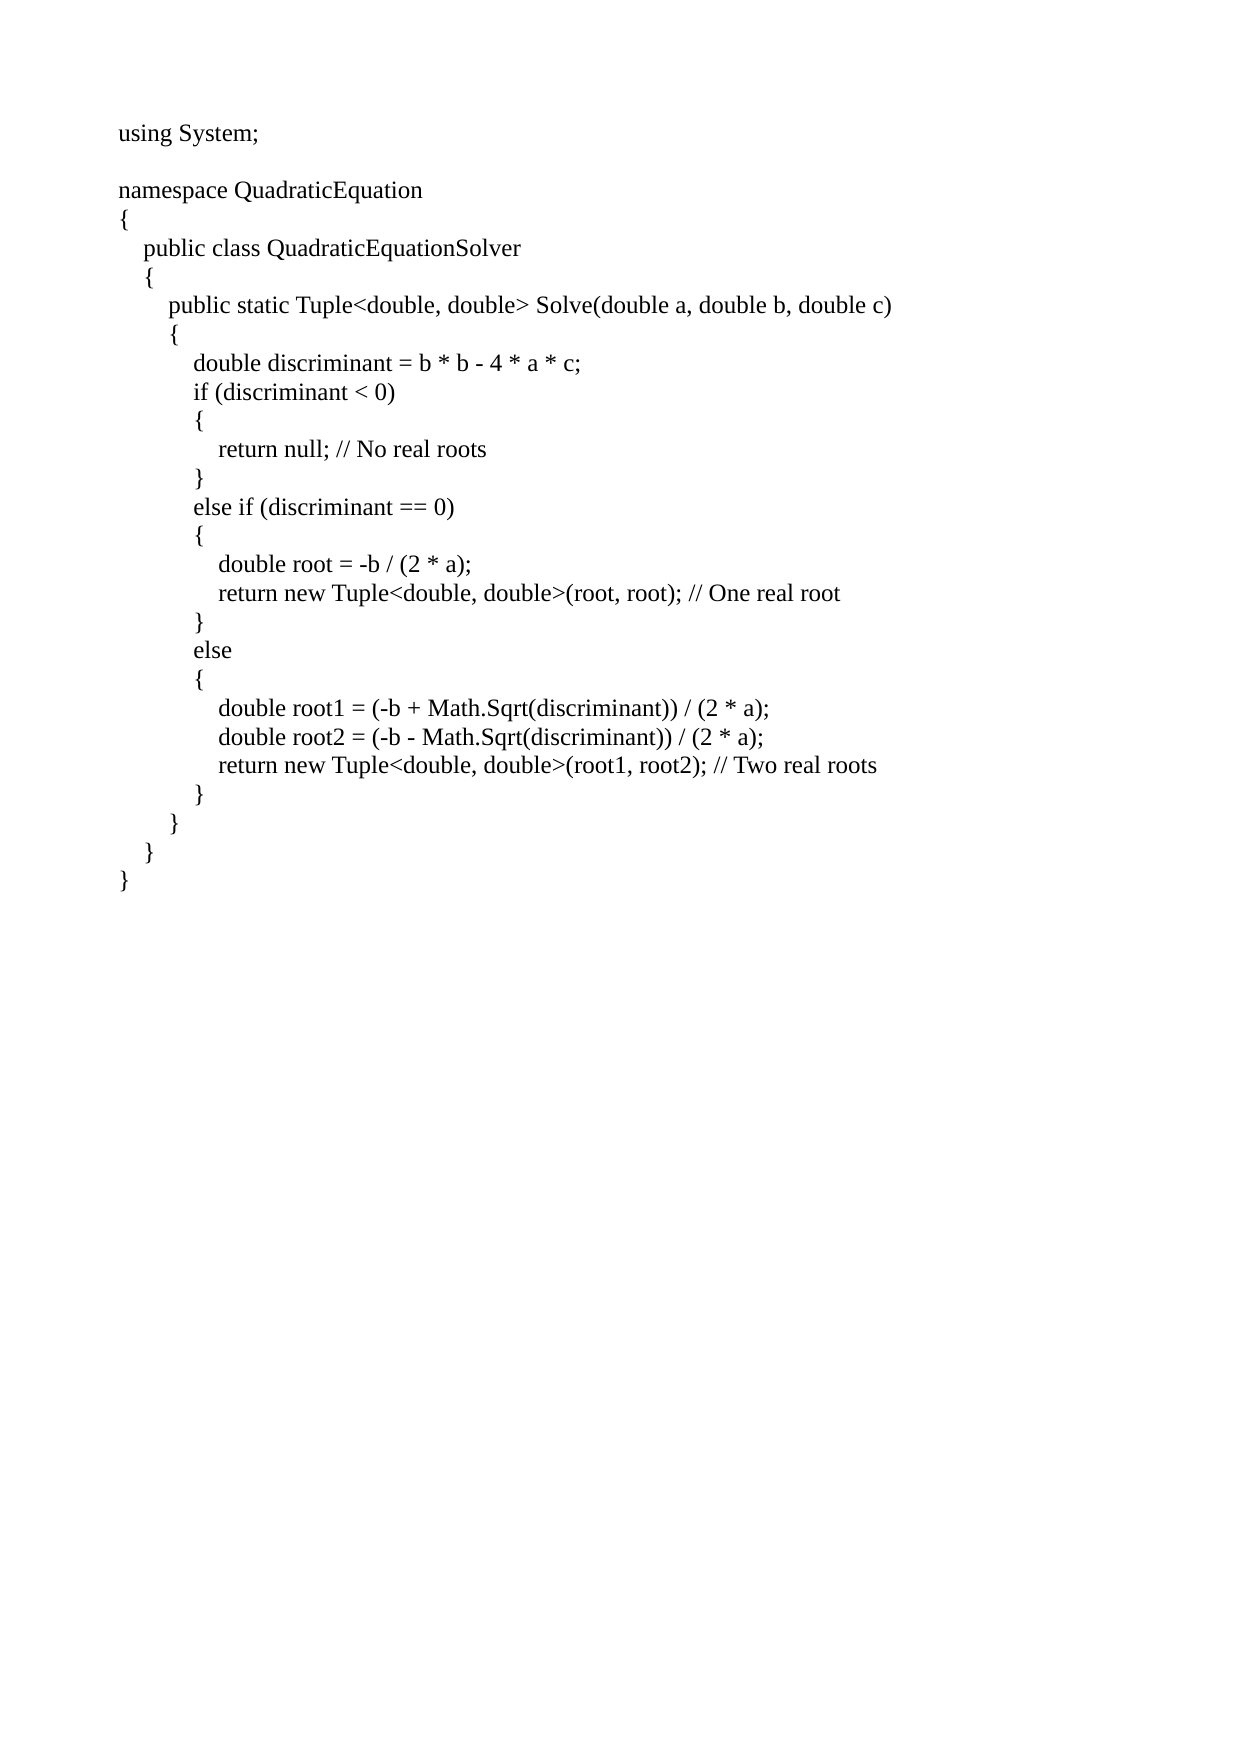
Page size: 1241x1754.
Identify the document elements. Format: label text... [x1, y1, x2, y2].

text { [118, 664, 1122, 693]
text } [118, 779, 1122, 808]
text { [118, 262, 1122, 291]
text if (discriminant < 0) [118, 377, 1122, 406]
text double discriminant = b * b - 4 * a * c; [118, 348, 1122, 377]
text { [118, 406, 1122, 434]
text else [118, 636, 1122, 664]
text double root2 = (-b - Math.Sqrt(discriminant)) / (2 * a); [118, 722, 1122, 751]
text using System; [118, 118, 1122, 147]
text } [118, 837, 1122, 866]
text { [118, 204, 1122, 233]
text public class QuadraticEquationSolver [118, 233, 1122, 262]
text return null; // No real roots [118, 434, 1122, 463]
text } [118, 866, 1122, 894]
text public static Tuple<double, double> Solve(double a, double b, double c) [118, 291, 1122, 319]
text } [118, 463, 1122, 492]
text return new Tuple<double, double>(root, root); // One real root [118, 578, 1122, 607]
text return new Tuple<double, double>(root1, root2); // Two real roots [118, 751, 1122, 779]
text double root1 = (-b + Math.Sqrt(discriminant)) / (2 * a); [118, 693, 1122, 722]
text double root = -b / (2 * a); [118, 549, 1122, 578]
text { [118, 319, 1122, 348]
text } [118, 808, 1122, 837]
text namespace QuadraticEquation [118, 176, 1122, 204]
text } [118, 607, 1122, 636]
text { [118, 521, 1122, 549]
text else if (discriminant == 0) [118, 492, 1122, 521]
